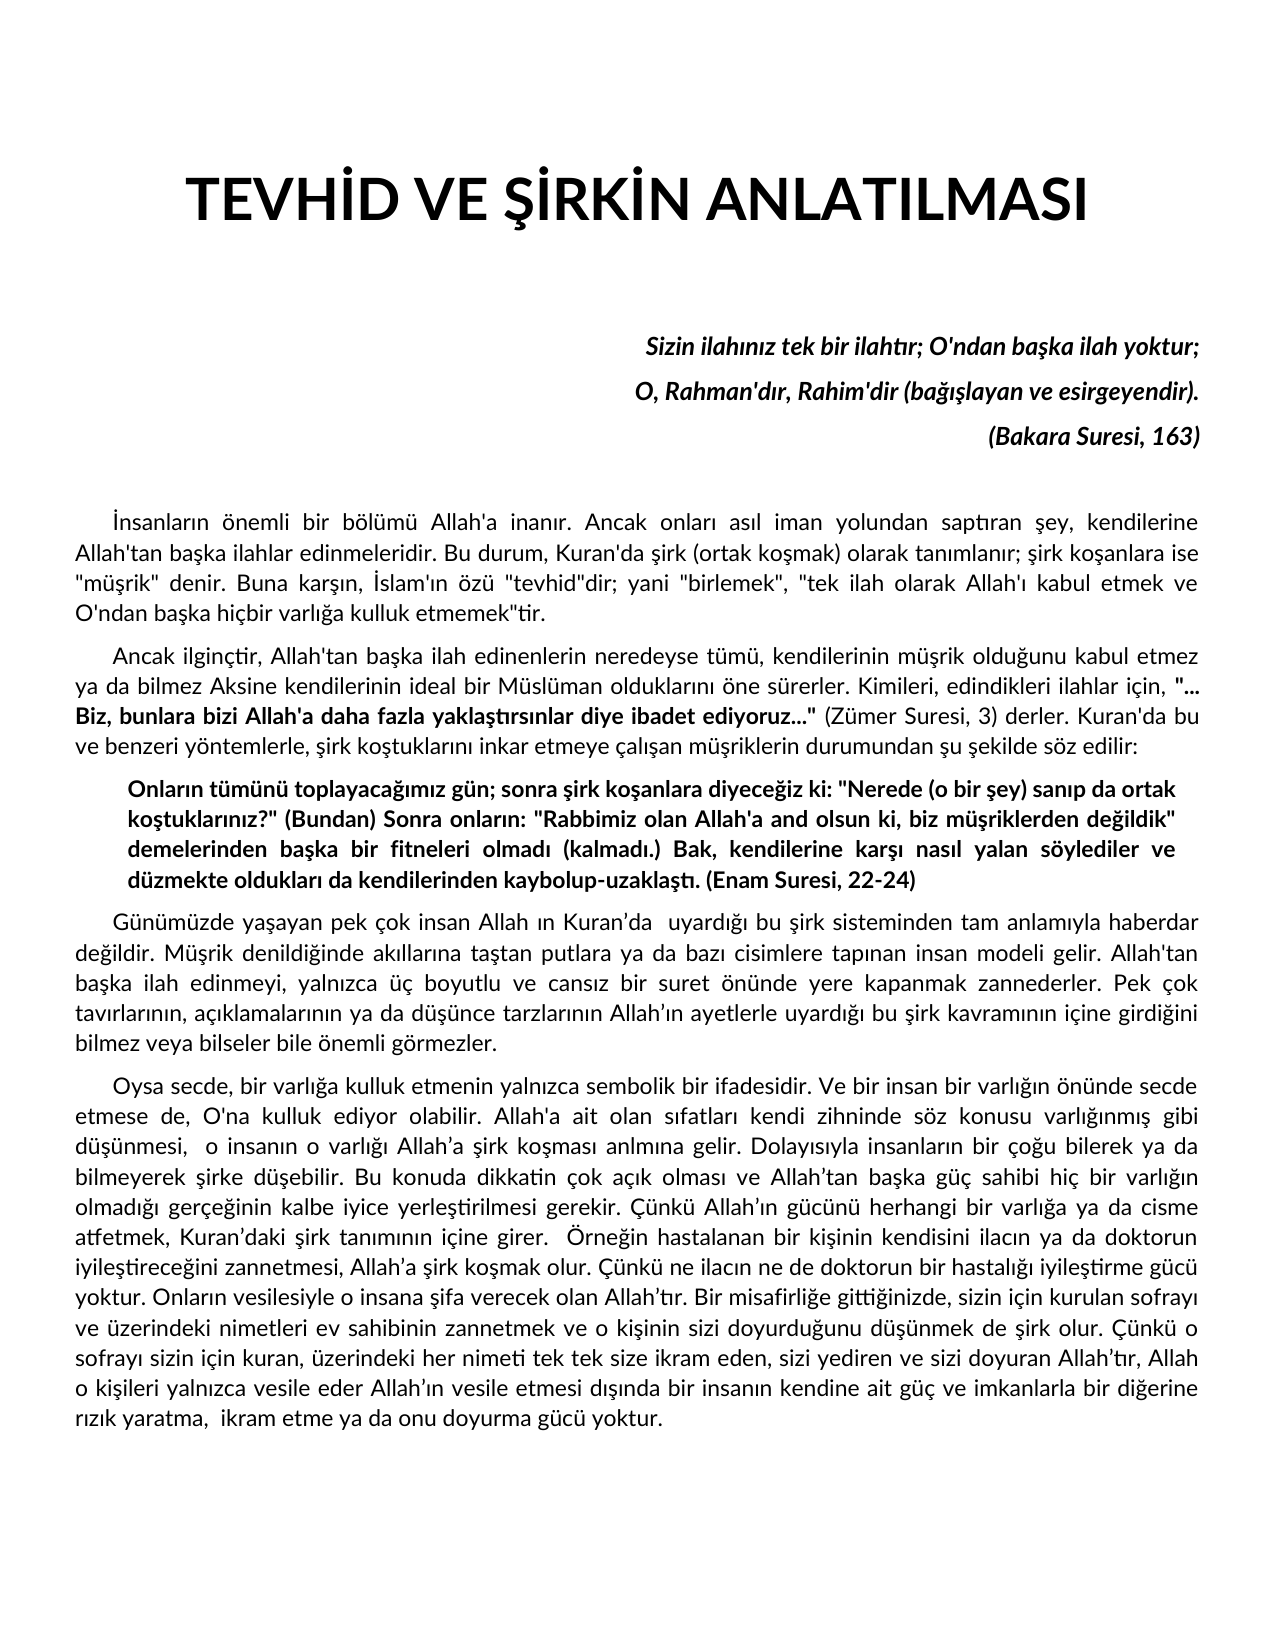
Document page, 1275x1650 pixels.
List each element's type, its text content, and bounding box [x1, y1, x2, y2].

text (Bakara Suresi, 163) [75, 420, 1200, 450]
text Oysa secde, bir varlığa kulluk etmenin yalnızca sembolik bir ifadesidir. Ve bir insan bir varlığın önünde secde etmese de, O'na kulluk ediyor olabilir. Allah'a ait olan sıfatları kendi zihninde söz konusu varlığınmış gibi düşünmesi, o insanın o varlığı Allah’a şirk koşması anlmına gelir. Dolayısıyla insanların bir çoğu bilerek ya da bilmeyerek şirke düşebilir. Bu konuda dikkatin çok açık olması ve Allah’tan başka güç sahibi hiç bir varlığın olmadığı gerçeğinin kalbe iyice yerleştirilmesi gerekir. Çünkü Allah’ın gücünü herhangi bir varlığa ya da cisme atfetmek, Kuran’daki şirk tanımının içine girer. Örneğin hastalanan bir kişinin kendisini ilacın ya da doktorun iyileştireceğini zannetmesi, Allah’a şirk koşmak olur. Çünkü ne ilacın ne de doktorun bir hastalığı iyileştirme gücü yoktur. Onların vesilesiyle o insana şifa verecek olan Allah’tır. Bir misafirliğe gittiğinizde, sizin için kurulan sofrayı ve üzerindeki nimetleri ev sahibinin zannetmek ve o kişinin sizi doyurduğunu düşünmek de şirk olur. Çünkü o sofrayı sizin için kuran, üzerindeki her nimeti tek tek size ikram eden, sizi yediren ve sizi doyuran Allah’tır, Allah o kişileri yalnızca vesile eder Allah’ın vesile etmesi dışında bir insanın kendine ait güç ve imkanlarla bir diğerine rızık yaratma, ikram etme ya da onu doyurma gücü yoktur. [75, 1072, 1200, 1431]
subtitle TEVHİD VE ŞİRKİN ANLATILMASI [75, 162, 1200, 232]
text Onların tümünü toplayacağımız gün; sonra şirk koşanlara diyeceğiz ki: "Nerede (o bir şey) sanıp da ortak koştuklarınız?" (Bundan) Sonra onların: "Rabbimiz olan Allah'a and olsun ki, biz müşriklerden değildik" demelerinden başka bir fitneleri olmadı (kalmadı.) Bak, kendilerine karşı nasıl yalan söylediler ve düzmekte oldukları da kendilerinden kaybolup-uzaklaştı. (Enam Suresi, 22-24) [127, 775, 1177, 893]
text Sizin ilahınız tek bir ilahtır; O'ndan başka ilah yoktur; [75, 330, 1200, 360]
text Günümüzde yaşayan pek çok insan Allah ın Kuran’da uyardığı bu şirk sisteminden tam anlamıyla haberdar değildir. Müşrik denildiğinde akıllarına taştan putlara ya da bazı cisimlere tapınan insan modeli gelir. Allah'tan başka ilah edinmeyi, yalnızca üç boyutlu ve cansız bir suret önünde yere kapanmak zannederler. Pek çok tavırlarının, açıklamalarının ya da düşünce tarzlarının Allah’ın ayetlerle uyardığı bu şirk kavramının içine girdiğini bilmez veya bilseler bile önemli görmezler. [75, 908, 1200, 1056]
text Ancak ilginçtir, Allah'tan başka ilah edinenlerin neredeyse tümü, kendilerinin müşrik olduğunu kabul etmez ya da bilmez Aksine kendilerinin ideal bir Müslüman olduklarını öne sürerler. Kimileri, edindikleri ilahlar için, "... Biz, bunlara bizi Allah'a daha fazla yaklaştırsınlar diye ibadet ediyoruz..." (Zümer Suresi, 3) derler. Kuran'da bu ve benzeri yöntemlerle, şirk koştuklarını inkar etmeye çalışan müşriklerin durumundan şu şekilde söz edilir: [75, 641, 1200, 759]
text İnsanların önemli bir bölümü Allah'a inanır. Ancak onları asıl iman yolundan saptıran şey, kendilerine Allah'tan başka ilahlar edinmeleridir. Bu durum, Kuran'da şirk (ortak koşmak) olarak tanımlanır; şirk koşanlara ise "müşrik" denir. Buna karşın, İslam'ın özü "tevhid"dir; yani "birlemek", "tek ilah olarak Allah'ı kabul etmek ve O'ndan başka hiçbir varlığa kulluk etmemek"tir. [75, 508, 1200, 626]
text O, Rahman'dır, Rahim'dir (bağışlayan ve esirgeyendir). [75, 375, 1200, 405]
